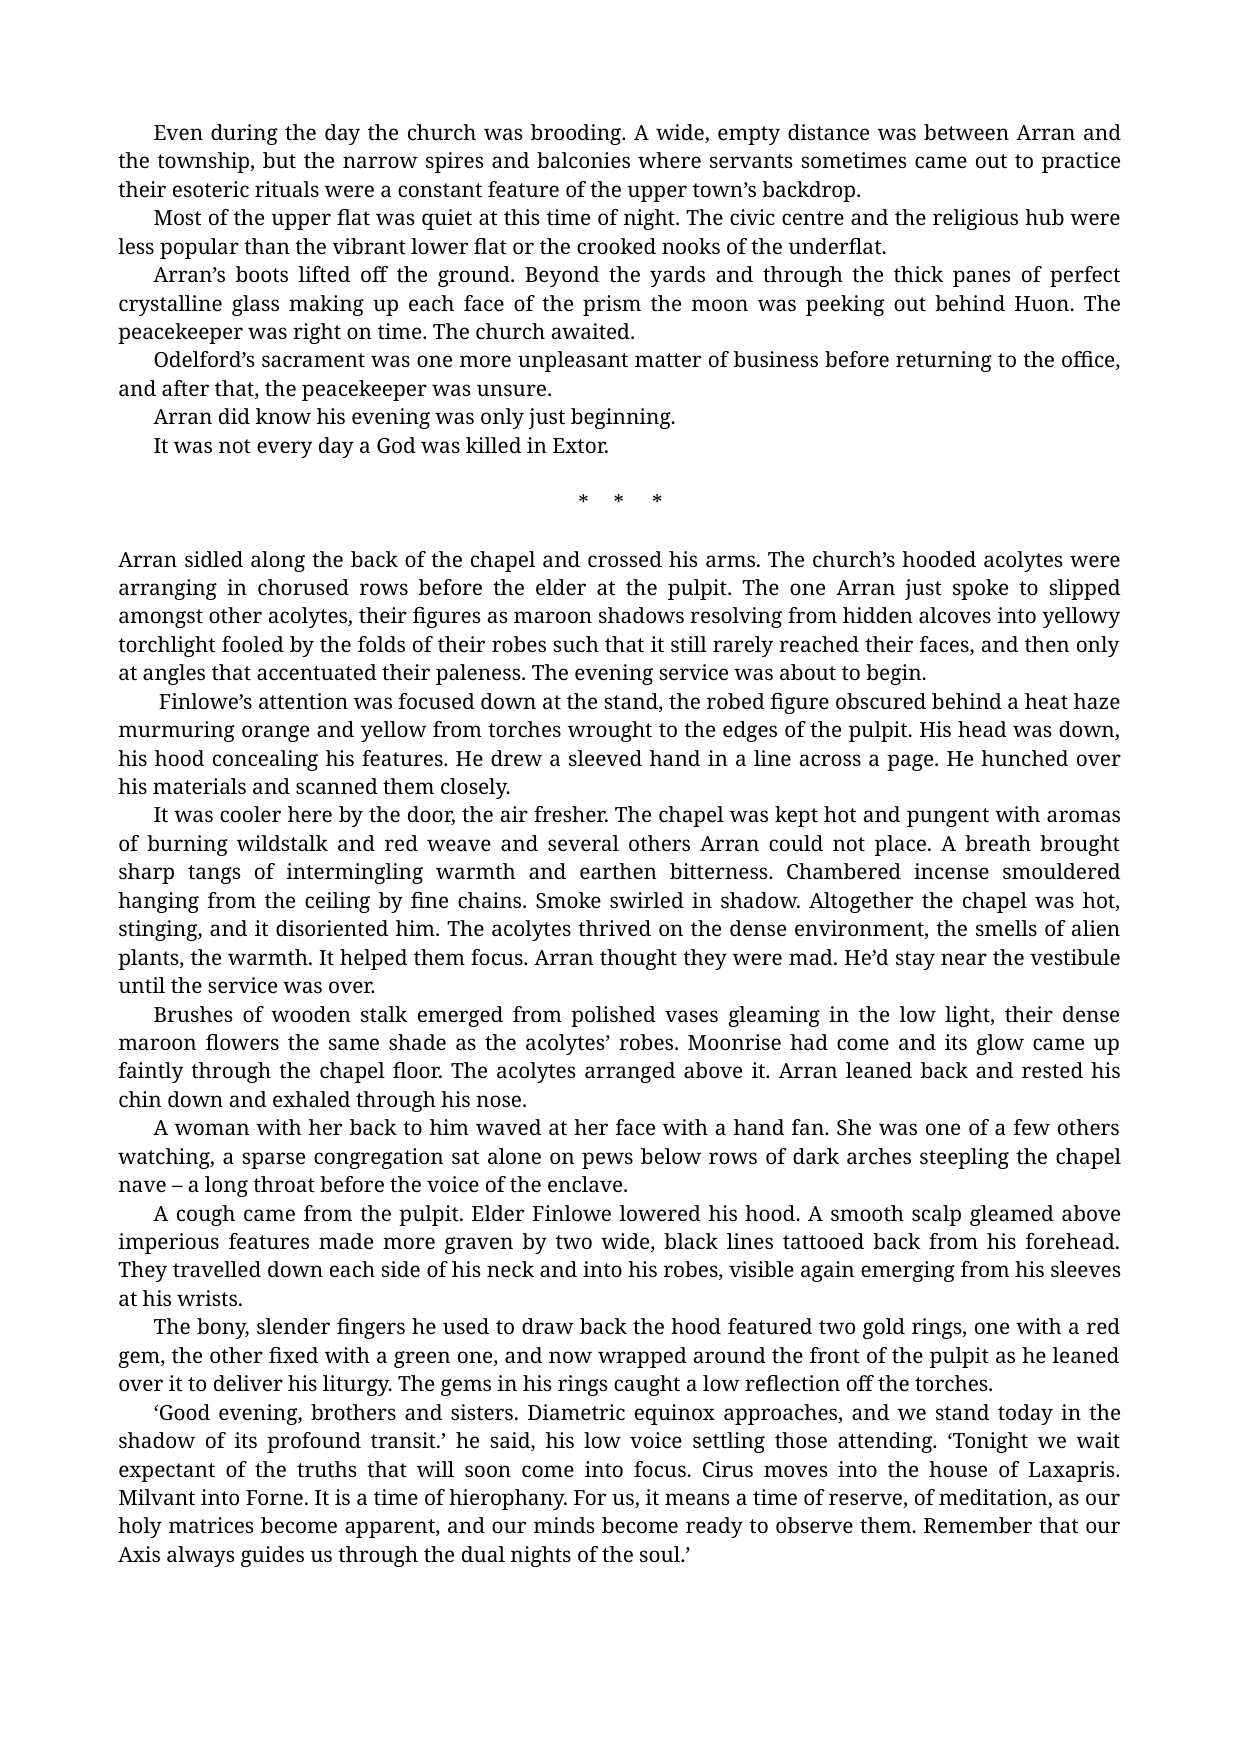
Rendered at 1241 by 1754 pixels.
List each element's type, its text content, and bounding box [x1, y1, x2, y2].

text A woman with her back to him waved at her face with a hand fan. She was one of a few others watching, a sparse congregation sat alone on pews below rows of dark arches steepling the chapel nave – a long throat before the voice of the enclave. [118, 1113, 1122, 1199]
text Arran’s boots lifted off the ground. Beyond the yards and through the thick panes of perfect crystalline glass making up each face of the prism the moon was peeking out behind Huon. The peacekeeper was right on time. The church awaited. [118, 260, 1122, 346]
text Arran did know his evening was only just beginning. [118, 402, 1122, 431]
text * * * [118, 488, 1122, 516]
text It was not every day a God was killed in Extor. [118, 431, 1122, 459]
text It was cooler here by the door, the air fresher. The chapel was kept hot and pungent with aromas of burning wildstalk and red weave and several others Arran could not place. A breath brought sharp tangs of intermingling warmth and earthen bitterness. Chambered incense smouldered hanging from the ceiling by fine chains. Smoke swirled in shadow. Altogether the chapel was hot, stinging, and it disoriented him. The acolytes thrived on the dense environment, the smells of alien plants, the warmth. It helped them focus. Arran thought they were mad. He’d stay near the vestibule until the service was over. [118, 801, 1122, 1000]
text Even during the day the church was brooding. A wide, empty distance was between Arran and the township, but the narrow spires and balconies where servants sometimes came out to practice their esoteric rituals were a constant feature of the upper town’s backdrop. [118, 118, 1122, 203]
text ‘Good evening, brothers and sisters. Diametric equinox approaches, and we stand today in the shadow of its profound transit.’ he said, his low voice settling those attending. ‘Tonight we wait expectant of the truths that will soon come into focus. Cirus moves into the house of Laxapris. Milvant into Forne. It is a time of hierophany. For us, it means a time of reserve, of meditation, as our holy matrices become apparent, and our minds become ready to observe them. Remember that our Axis always guides us through the dual nights of the soul.’ [118, 1398, 1122, 1568]
text The bony, slender fingers he used to draw back the hood featured two gold rings, one with a red gem, the other fixed with a green one, and now wrapped around the front of the pulpit as he leaned over it to deliver his liturgy. The gems in his rings caught a low reflection off the torches. [118, 1312, 1122, 1398]
text Arran sidled along the back of the chapel and crossed his arms. The church’s hooded acolytes were arranging in chorused rows before the elder at the pulpit. The one Arran just spoke to slipped amongst other acolytes, their figures as maroon shadows resolving from hidden alcoves into yellowy torchlight fooled by the folds of their robes such that it still rarely reached their faces, and then only at angles that accentuated their paleness. The evening service was about to begin. [118, 545, 1122, 687]
text Brushes of wooden stalk emerged from polished vases gleaming in the low light, their dense maroon flowers the same shade as the acolytes’ robes. Moonrise had come and its glow came up faintly through the chapel floor. The acolytes arranged above it. Arran leaned back and rested his chin down and exhaled through his nose. [118, 1000, 1122, 1113]
text Most of the upper flat was quiet at this time of night. The civic centre and the religious hub were less popular than the vibrant lower flat or the crooked nooks of the underflat. [118, 203, 1122, 260]
text Finlowe’s attention was focused down at the stand, the robed figure obscured behind a heat haze murmuring orange and yellow from torches wrought to the edges of the pulpit. His head was down, his hood concealing his features. He drew a sleeved hand in a line across a page. He hunched over his materials and scanned them closely. [118, 687, 1122, 801]
text A cough came from the pulpit. Elder Finlowe lowered his hood. A smooth scalp gleamed above imperious features made more graven by two wide, black lines tattooed back from his forehead. They travelled down each side of his neck and into his robes, visible again emerging from his sleeves at his wrists. [118, 1199, 1122, 1312]
text Odelford’s sacrament was one more unpleasant matter of business before returning to the office, and after that, the peacekeeper was unsure. [118, 346, 1122, 402]
